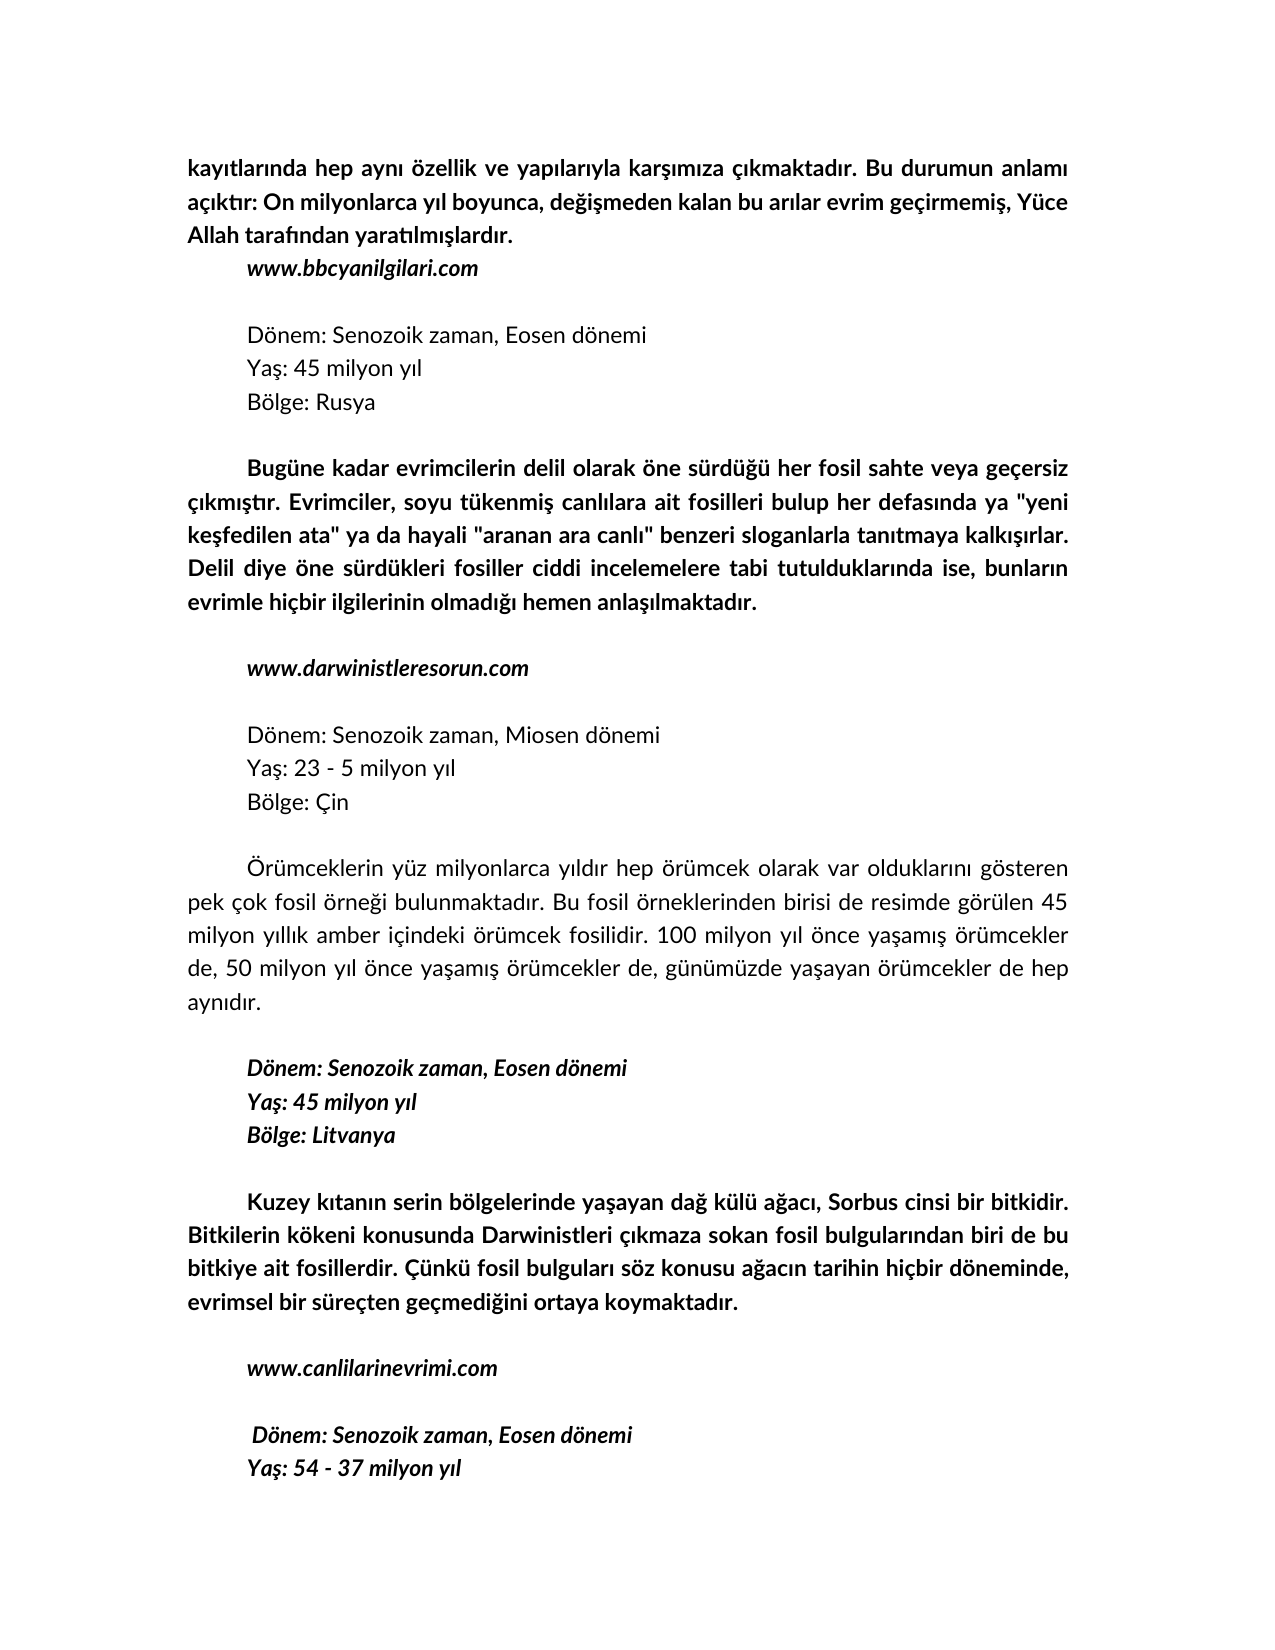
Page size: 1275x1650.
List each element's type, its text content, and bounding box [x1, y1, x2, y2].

text Kuzey kıtanın serin bölgelerinde yaşayan dağ külü ağacı, Sorbus cinsi bir bitkidir. Bitkilerin kökeni konusunda Darwinistleri çıkmaza sokan fosil bulgularından biri de bu bitkiye ait fosillerdir. Çünkü fosil bulguları söz konusu ağacın tarihin hiçbir döneminde, evrimsel bir süreçten geçmediğini ortaya koymaktadır. [187, 1183, 1070, 1317]
text Dönem: Senozoik zaman, Eosen dönemi [187, 1050, 1070, 1083]
text Dönem: Senozoik zaman, Eosen dönemi [187, 1417, 1070, 1450]
text Yaş: 23 - 5 milyon yıl [187, 750, 1070, 783]
text www.darwinistleresorun.com [187, 650, 1070, 683]
text www.canlilarinevrimi.com [187, 1350, 1070, 1383]
text Dönem: Senozoik zaman, Miosen dönemi [187, 717, 1070, 750]
text Yaş: 45 milyon yıl [187, 1083, 1070, 1117]
text Bölge: Litvanya [187, 1117, 1070, 1150]
text Yaş: 45 milyon yıl [187, 350, 1070, 383]
text Bugüne kadar evrimcilerin delil olarak öne sürdüğü her fosil sahte veya geçersiz çıkmıştır. Evrimciler, soyu tükenmiş canlılara ait fosilleri bulup her defasında ya "yeni keşfedilen ata" ya da hayali "aranan ara canlı" benzeri sloganlarla tanıtmaya kalkışırlar. Delil diye öne sürdükleri fosiller ciddi incelemelere tabi tutulduklarında ise, bunların evrimle hiçbir ilgilerinin olmadığı hemen anlaşılmaktadır. [187, 450, 1070, 617]
text Bölge: Çin [187, 783, 1070, 817]
text Dönem: Senozoik zaman, Eosen dönemi [187, 317, 1070, 350]
text www.bbcyanilgilari.com [187, 250, 1070, 283]
text Bölge: Rusya [187, 383, 1070, 417]
text kayıtlarında hep aynı özellik ve yapılarıyla karşımıza çıkmaktadır. Bu durumun anlamı açıktır: On milyonlarca yıl boyunca, değişmeden kalan bu arılar evrim geçirmemiş, Yüce Allah tarafından yaratılmışlardır. [187, 150, 1070, 250]
text Yaş: 54 - 37 milyon yıl [187, 1450, 1070, 1483]
text Örümceklerin yüz milyonlarca yıldır hep örümcek olarak var olduklarını gösteren pek çok fosil örneği bulunmaktadır. Bu fosil örneklerinden birisi de resimde görülen 45 milyon yıllık amber içindeki örümcek fosilidir. 100 milyon yıl önce yaşamış örümcekler de, 50 milyon yıl önce yaşamış örümcekler de, günümüzde yaşayan örümcekler de hep aynıdır. [187, 850, 1070, 1017]
